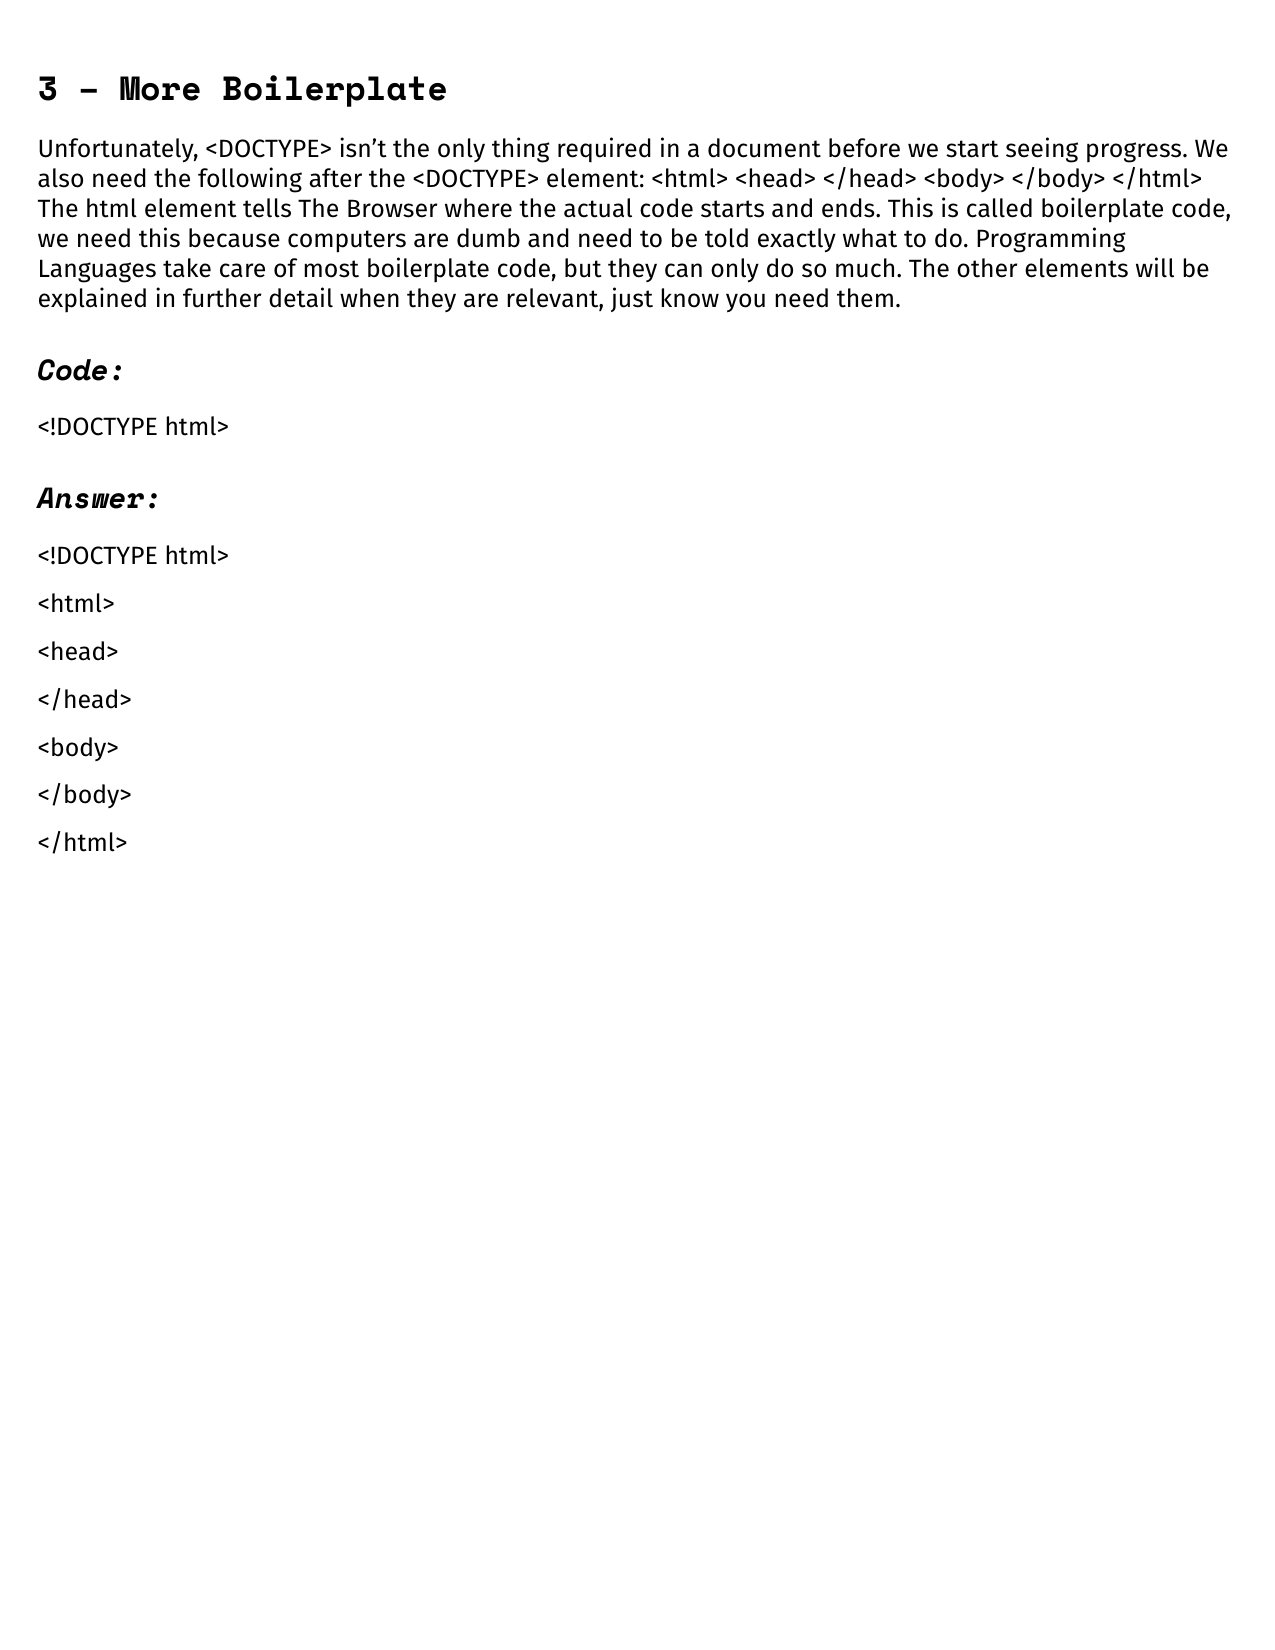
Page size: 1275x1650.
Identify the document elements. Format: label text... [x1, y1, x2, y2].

text <body> [37, 733, 1237, 763]
text </html> [37, 828, 1237, 858]
text Unfortunately, <DOCTYPE> isn’t the only thing required in a document before we start seeing progress. We also need the following after the <DOCTYPE> element: <html> <head> </head> <body> </body> </html> The html element tells The Browser where the actual code starts and ends. This is called boilerplate code, we need this because computers are dumb and need to be told exactly what to do. Programming Languages take care of most boilerplate code, but they can only do so much. The other elements will be explained in further detail when they are relevant, just know you need them. [37, 134, 1237, 314]
text <head> [37, 637, 1237, 667]
subtitle 3 – More Boilerplate [37, 62, 1237, 112]
text </head> [37, 685, 1237, 715]
text <!DOCTYPE html> [37, 541, 1237, 571]
text </body> [37, 781, 1237, 811]
text <html> [37, 589, 1237, 619]
subtitle Code: [37, 348, 1237, 391]
text <!DOCTYPE html> [37, 412, 1237, 442]
subtitle Answer: [37, 476, 1237, 519]
